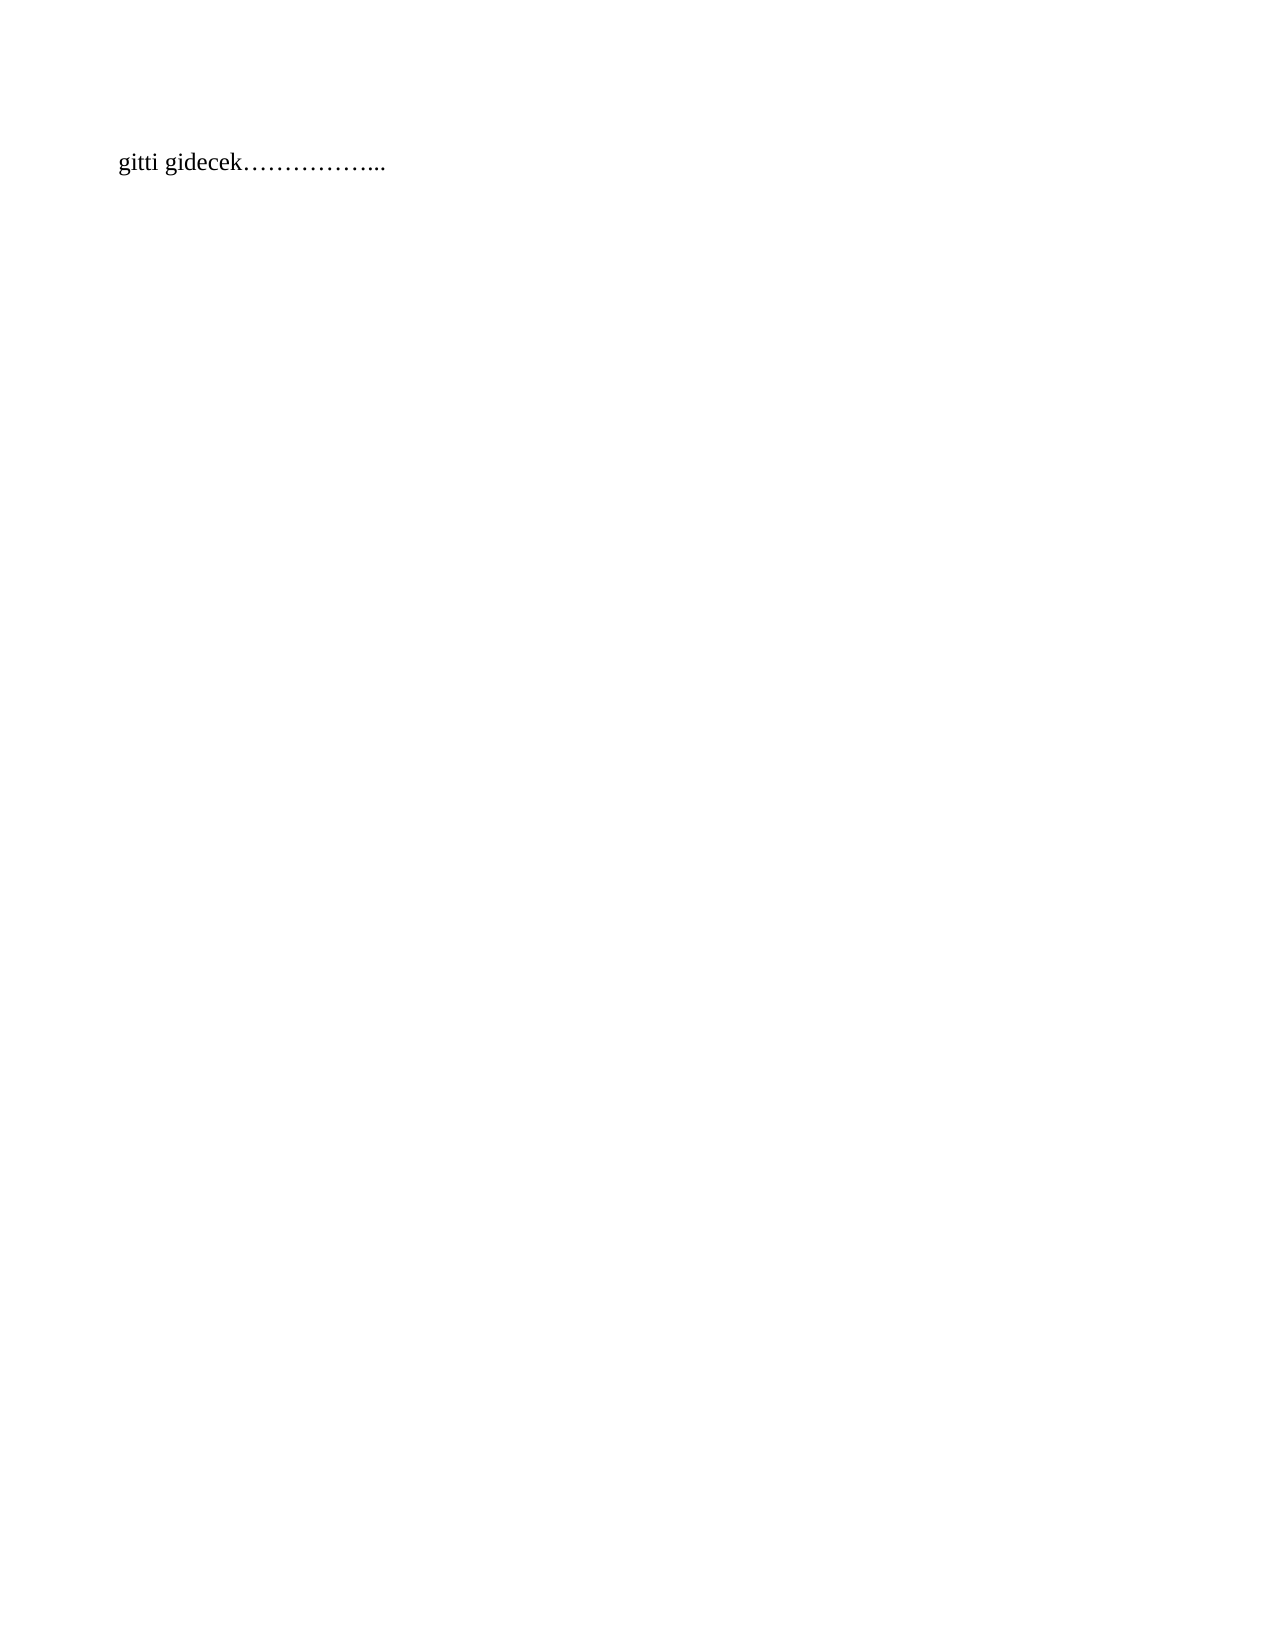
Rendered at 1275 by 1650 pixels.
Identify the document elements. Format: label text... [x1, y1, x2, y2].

text gitti gidecek……………... [118, 147, 1157, 176]
